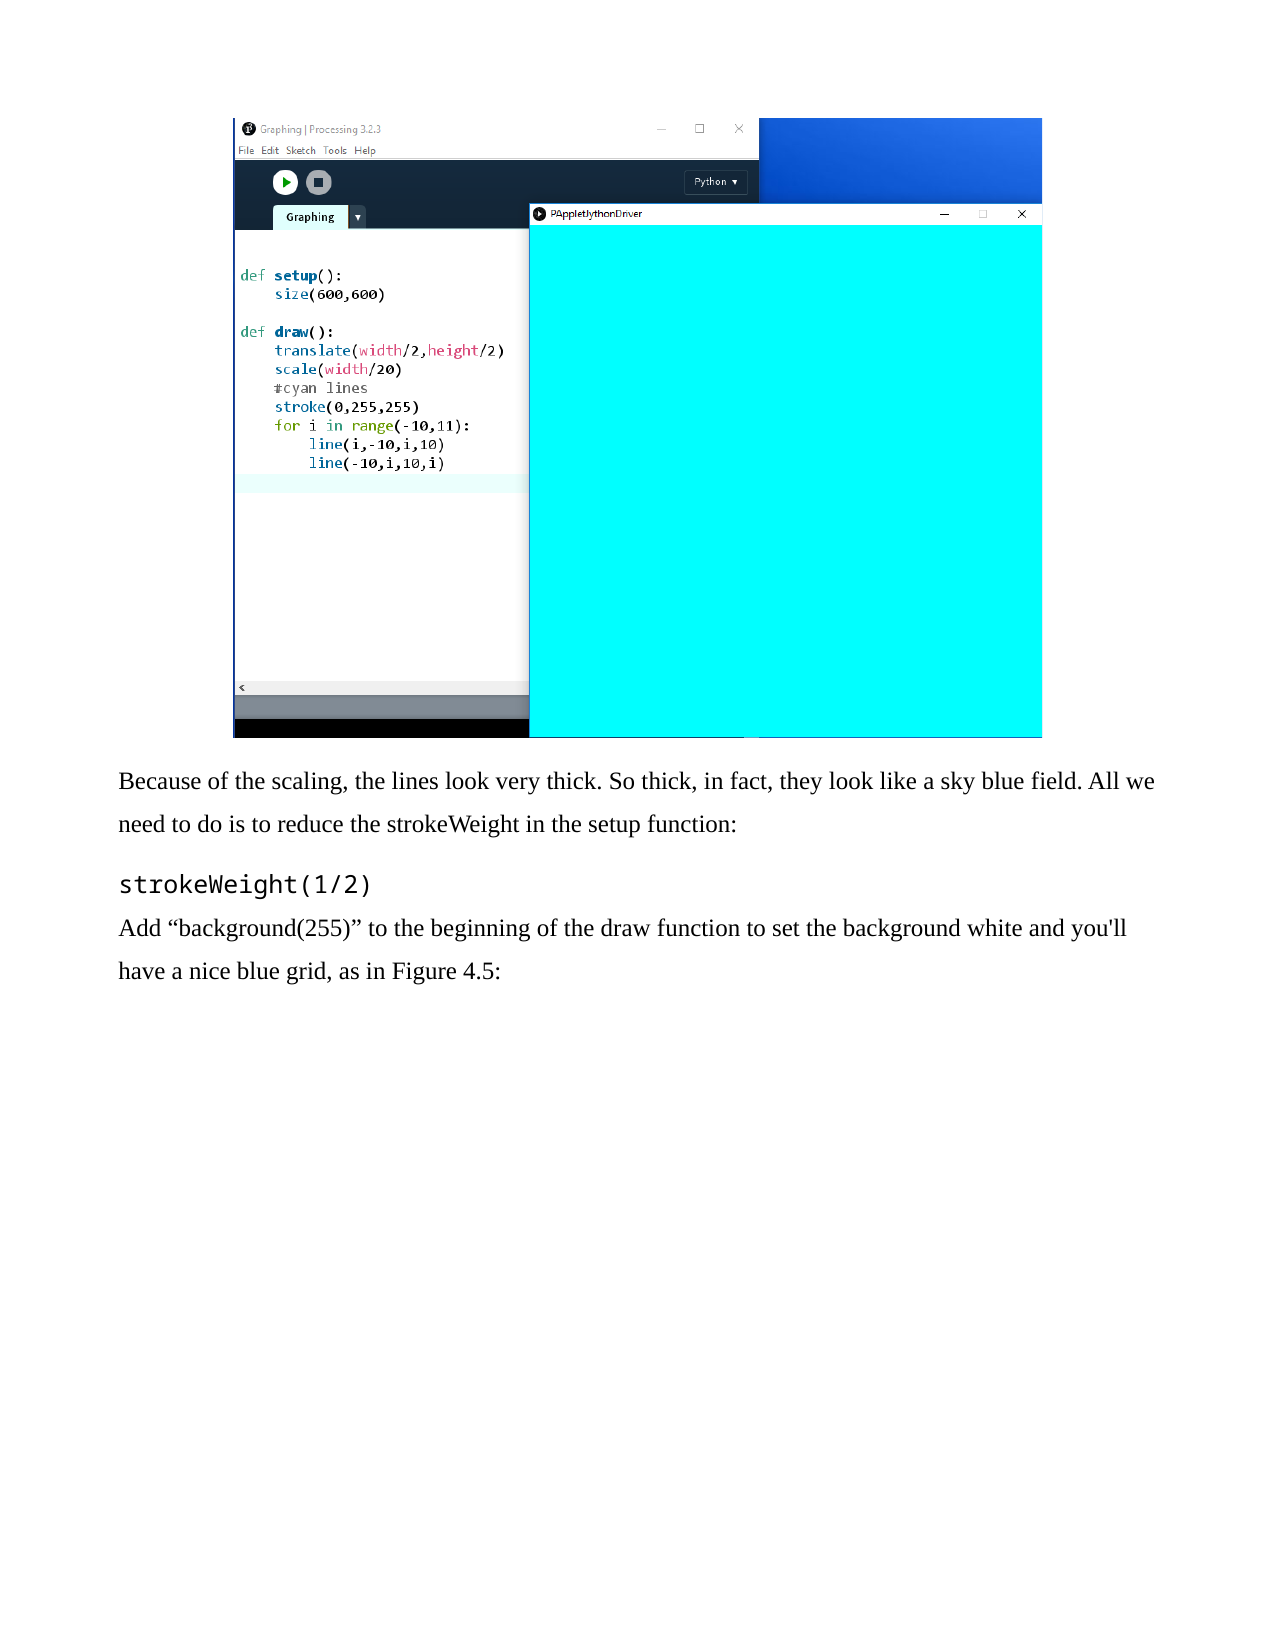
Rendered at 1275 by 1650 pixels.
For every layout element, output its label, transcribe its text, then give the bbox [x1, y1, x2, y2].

text Because of the scaling, the lines look very thick. So thick, in fact, they look like a sky blue field. All we need to do is to reduce the strokeWeight in the setup function: [118, 766, 1157, 838]
text strokeWeight(1/2) [118, 867, 1157, 901]
text Add “background(255)” to the beginning of the draw function to set the background white and you'll have a nice blue grid, as in Figure 4.5: [118, 913, 1157, 985]
picture [233, 118, 1043, 738]
